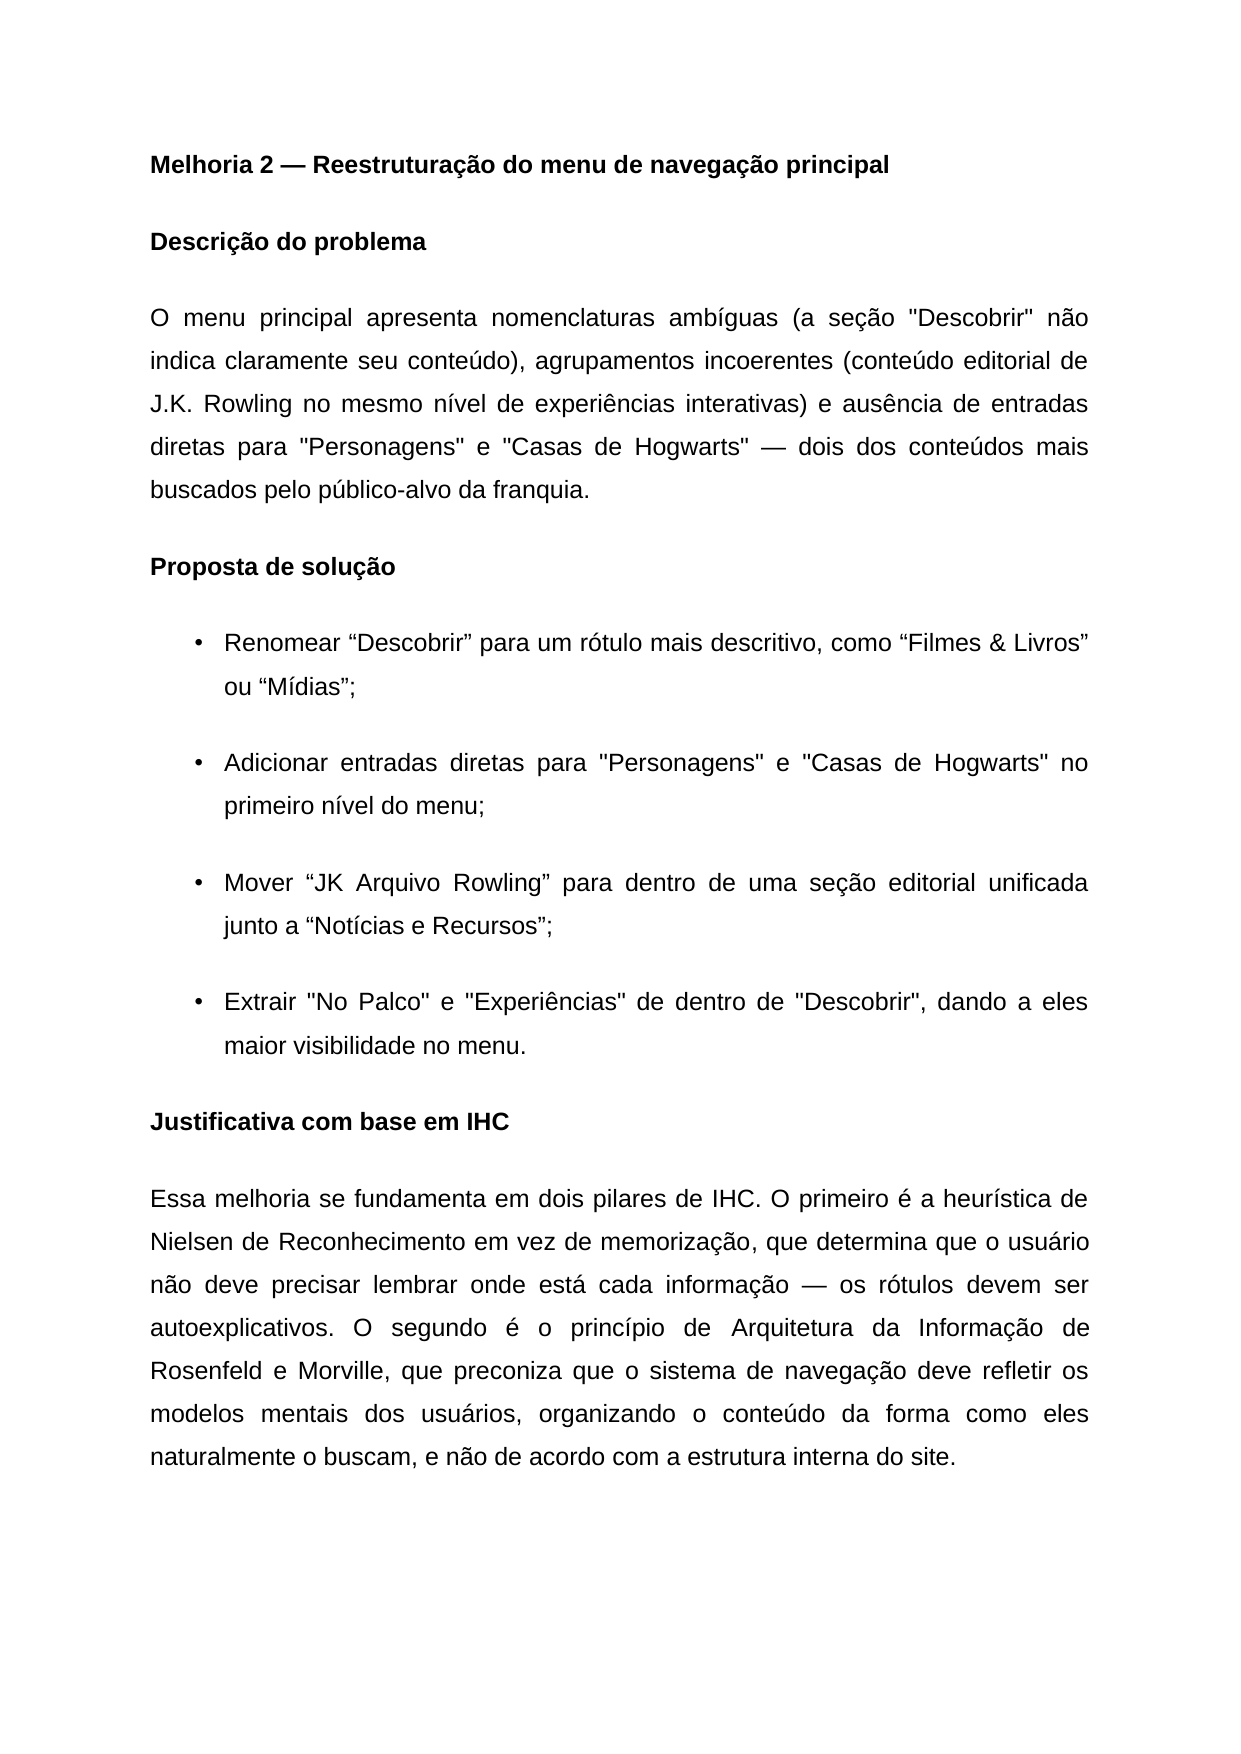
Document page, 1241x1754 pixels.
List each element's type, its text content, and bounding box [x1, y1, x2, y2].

text Proposta de solução [150, 552, 1090, 581]
list Adicionar entradas diretas para "Personagens" e "Casas de Hogwarts" no primeiro nível do menu; [194, 748, 1090, 820]
subtitle Melhoria 2 — Reestruturação do menu de navegação principal [150, 150, 1090, 179]
text Essa melhoria se fundamenta em dois pilares de IHC. O primeiro é a heurística de Nielsen de Reconhecimento em vez de memorização, que determina que o usuário não deve precisar lembrar onde está cada informação — os rótulos devem ser autoexplicativos. O segundo é o princípio de Arquitetura da Informação de Rosenfeld e Morville, que preconiza que o sistema de navegação deve refletir os modelos mentais dos usuários, organizando o conteúdo da forma como eles naturalmente o buscam, e não de acordo com a estrutura interna do site. [150, 1183, 1090, 1471]
text O menu principal apresenta nomenclaturas ambíguas (a seção "Descobrir" não indica claramente seu conteúdo), agrupamentos incoerentes (conteúdo editorial de J.K. Rowling no mesmo nível de experiências interativas) e ausência de entradas diretas para "Personagens" e "Casas de Hogwarts" — dois dos conteúdos mais buscados pelo público-alvo da franquia. [150, 303, 1090, 504]
list Extrair "No Palco" e "Experiências" de dentro de "Descobrir", dando a eles maior visibilidade no menu. [194, 987, 1090, 1059]
list Renomear “Descobrir” para um rótulo mais descritivo, como “Filmes & Livros” ou “Mídias”; [194, 628, 1090, 700]
text Descrição do problema [150, 226, 1090, 255]
text Justificativa com base em IHC [150, 1107, 1090, 1136]
list Mover “JK Arquivo Rowling” para dentro de uma seção editorial unificada junto a “Notícias e Recursos”; [194, 868, 1090, 940]
